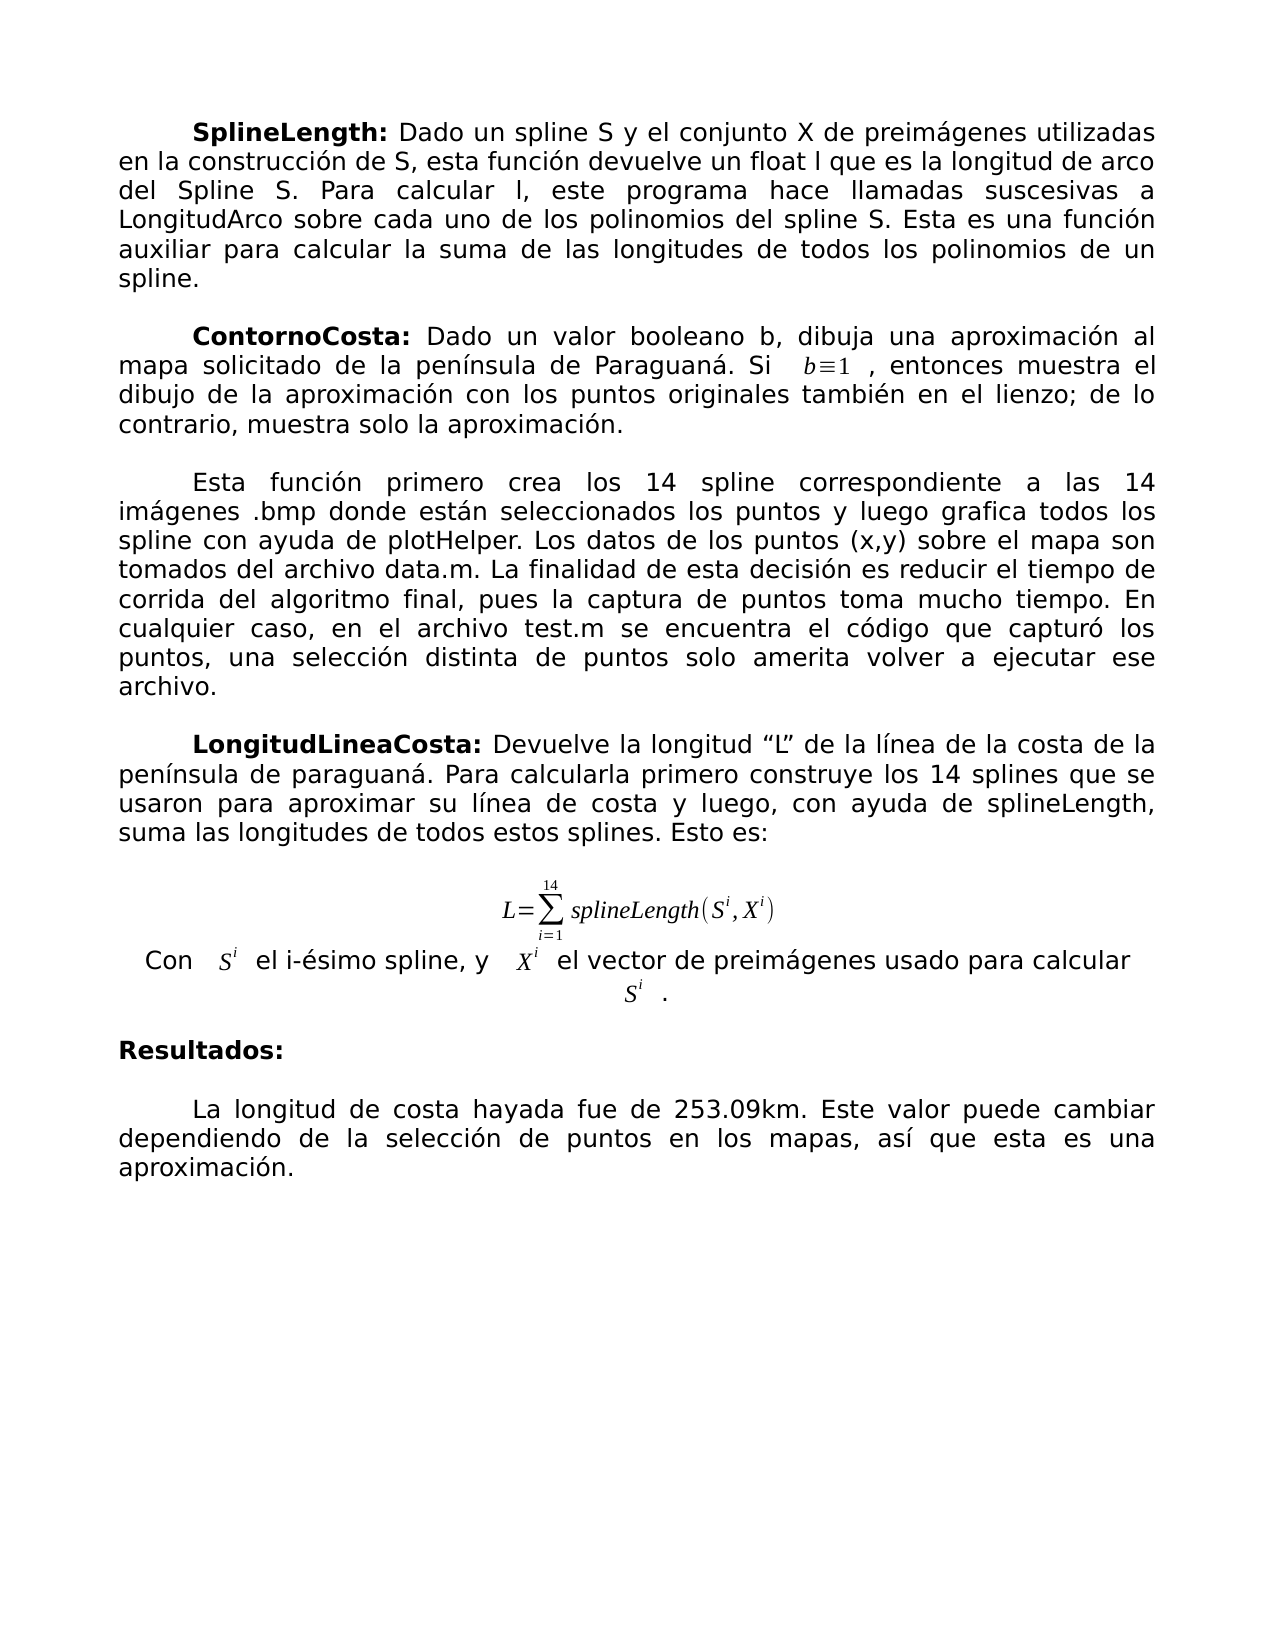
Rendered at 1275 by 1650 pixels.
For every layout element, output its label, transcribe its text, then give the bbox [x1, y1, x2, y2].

text La longitud de costa hayada fue de 253.09km. Este valor puede cambiar dependiendo de la selección de puntos en los mapas, así que esta es una aproximación. [118, 1095, 1157, 1182]
text LongitudLineaCosta: Devuelve la longitud “L” de la línea de la costa de la península de paraguaná. Para calcularla primero construye los 14 splines que se usaron para aproximar su línea de costa y luego, con ayuda de splineLength, suma las longitudes de todos estos splines. Esto es: [118, 731, 1157, 847]
text Resultados: [118, 1036, 1157, 1066]
text SplineLength: Dado un spline S y el conjunto X de preimágenes utilizadas en la construcción de S, esta función devuelve un float l que es la longitud de arco del Spline S. Para calcular l, este programa hace llamadas suscesivas a LongitudArco sobre cada uno de los polinomios del spline S. Esta es una función auxiliar para calcular la suma de las longitudes de todos los polinomios de un spline. [118, 118, 1157, 293]
text Esta función primero crea los 14 spline correspondiente a las 14 imágenes .bmp donde están seleccionados los puntos y luego grafica todos los spline con ayuda de plotHelper. Los datos de los puntos (x,y) sobre el mapa son tomados del archivo data.m. La finalidad de esta decisión es reducir el tiempo de corrida del algoritmo final, pues la captura de puntos toma mucho tiempo. En cualquier caso, en el archivo test.m se encuentra el código que capturó los puntos, una selección distinta de puntos solo amerita volver a ejecutar ese archivo. [118, 468, 1157, 701]
text ContornoCosta: Dado un valor booleano b, dibuja una aproximación al mapa solicitado de la península de Paraguaná. Si , entonces muestra el dibujo de la aproximación con los puntos originales también en el lienzo; de lo contrario, muestra solo la aproximación. [118, 322, 1157, 439]
text Con el i-ésimo spline, y el vector de preimágenes usado para calcular . [118, 944, 1157, 1007]
